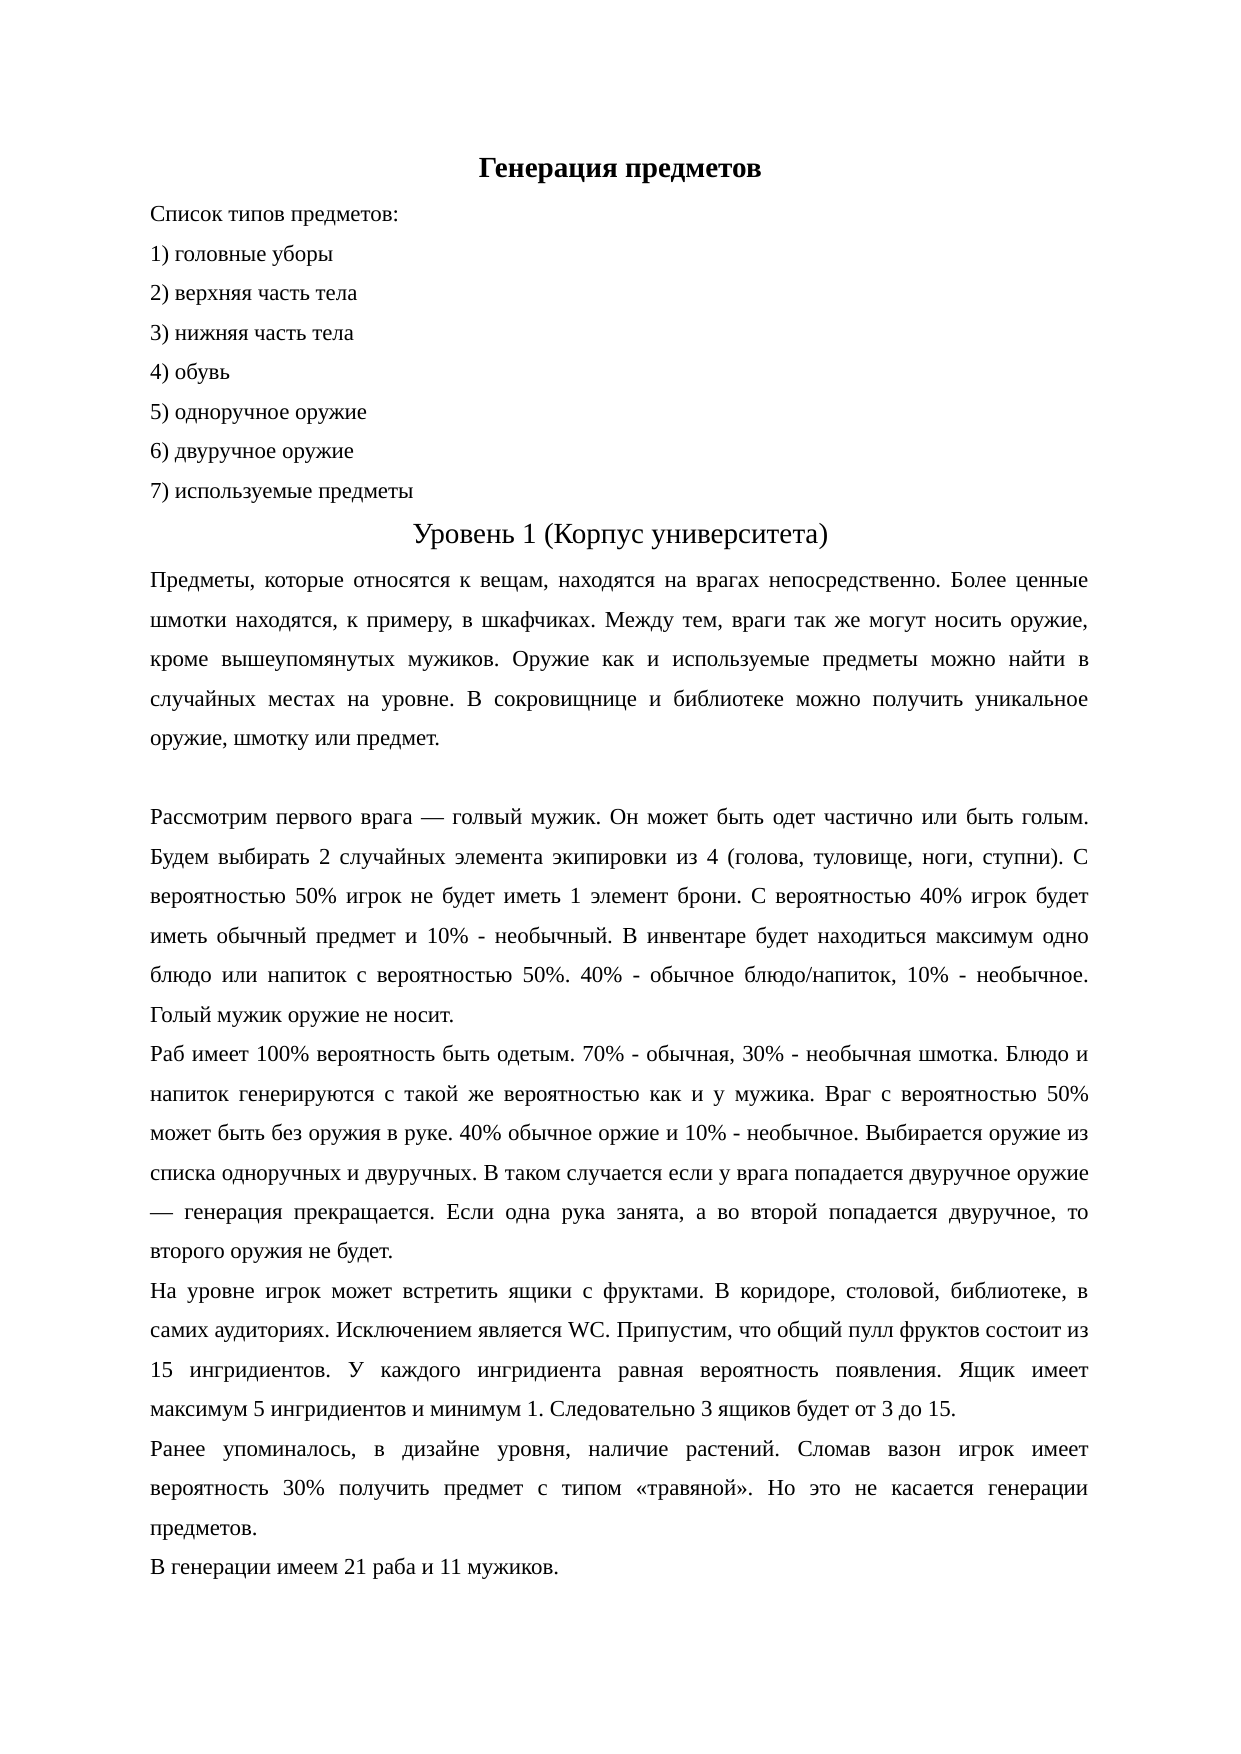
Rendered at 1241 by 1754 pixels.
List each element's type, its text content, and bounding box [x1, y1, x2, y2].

subtitle Генерация предметов [150, 150, 1090, 183]
text 2) верхняя часть тела [150, 279, 1090, 306]
text Уровень 1 (Корпус университета) [150, 516, 1090, 550]
text Ранее упоминалось, в дизайне уровня, наличие растений. Сломав вазон игрок имеет вероятность 30% получить предмет с типом «травяной». Но это не касается генерации предметов. [150, 1435, 1090, 1540]
text 1) головные уборы [150, 240, 1090, 266]
text Список типов предметов: [150, 200, 1090, 227]
text Предметы, которые относятся к вещам, находятся на врагах непосредственно. Более ценные шмотки находятся, к примеру, в шкафчиках. Между тем, враги так же могут носить оружие, кроме вышеупомянутых мужиков. Оружие как и используемые предметы можно найти в случайных местах на уровне. В сокровищнице и библиотеке можно получить уникальное оружие, шмотку или предмет. [150, 566, 1090, 751]
text 3) нижняя часть тела [150, 319, 1090, 345]
text Раб имеет 100% вероятность быть одетым. 70% - обычная, 30% - необычная шмотка. Блюдо и напиток генерируются с такой же вероятностью как и у мужика. Враг с вероятностью 50% может быть без оружия в руке. 40% обычное оржие и 10% - необычное. Выбирается оружие из списка одноручных и двуручных. В таком случается если у врага попадается двуручное оружие — генерация прекращается. Если одна рука занята, а во второй попадается двуручное, то второго оружия не будет. [150, 1040, 1090, 1264]
text 5) одноручное оружие [150, 398, 1090, 424]
text На уровне игрок может встретить ящики с фруктами. В коридоре, столовой, библиотеке, в самих аудиториях. Исключением является WC. Припустим, что общий пулл фруктов состоит из 15 ингридиентов. У каждого ингридиента равная вероятность появления. Ящик имеет максимум 5 ингридиентов и минимум 1. Следовательно 3 ящиков будет от 3 до 15. [150, 1277, 1090, 1422]
text 4) обувь [150, 358, 1090, 384]
text В генерации имеем 21 раба и 11 мужиков. [150, 1553, 1090, 1580]
text Рассмотрим первого врага — голвый мужик. Он может быть одет частично или быть голым. Будем выбирать 2 случайных элемента экипировки из 4 (голова, туловище, ноги, ступни). С вероятностью 50% игрок не будет иметь 1 элемент брони. С вероятностью 40% игрок будет иметь обычный предмет и 10% - необычный. В инвентаре будет находиться максимум одно блюдо или напиток с вероятностью 50%. 40% - обычное блюдо/напиток, 10% - необычное. Голый мужик оружие не носит. [150, 803, 1090, 1027]
text 7) используемые предметы [150, 477, 1090, 503]
text 6) двуручное оружие [150, 437, 1090, 463]
